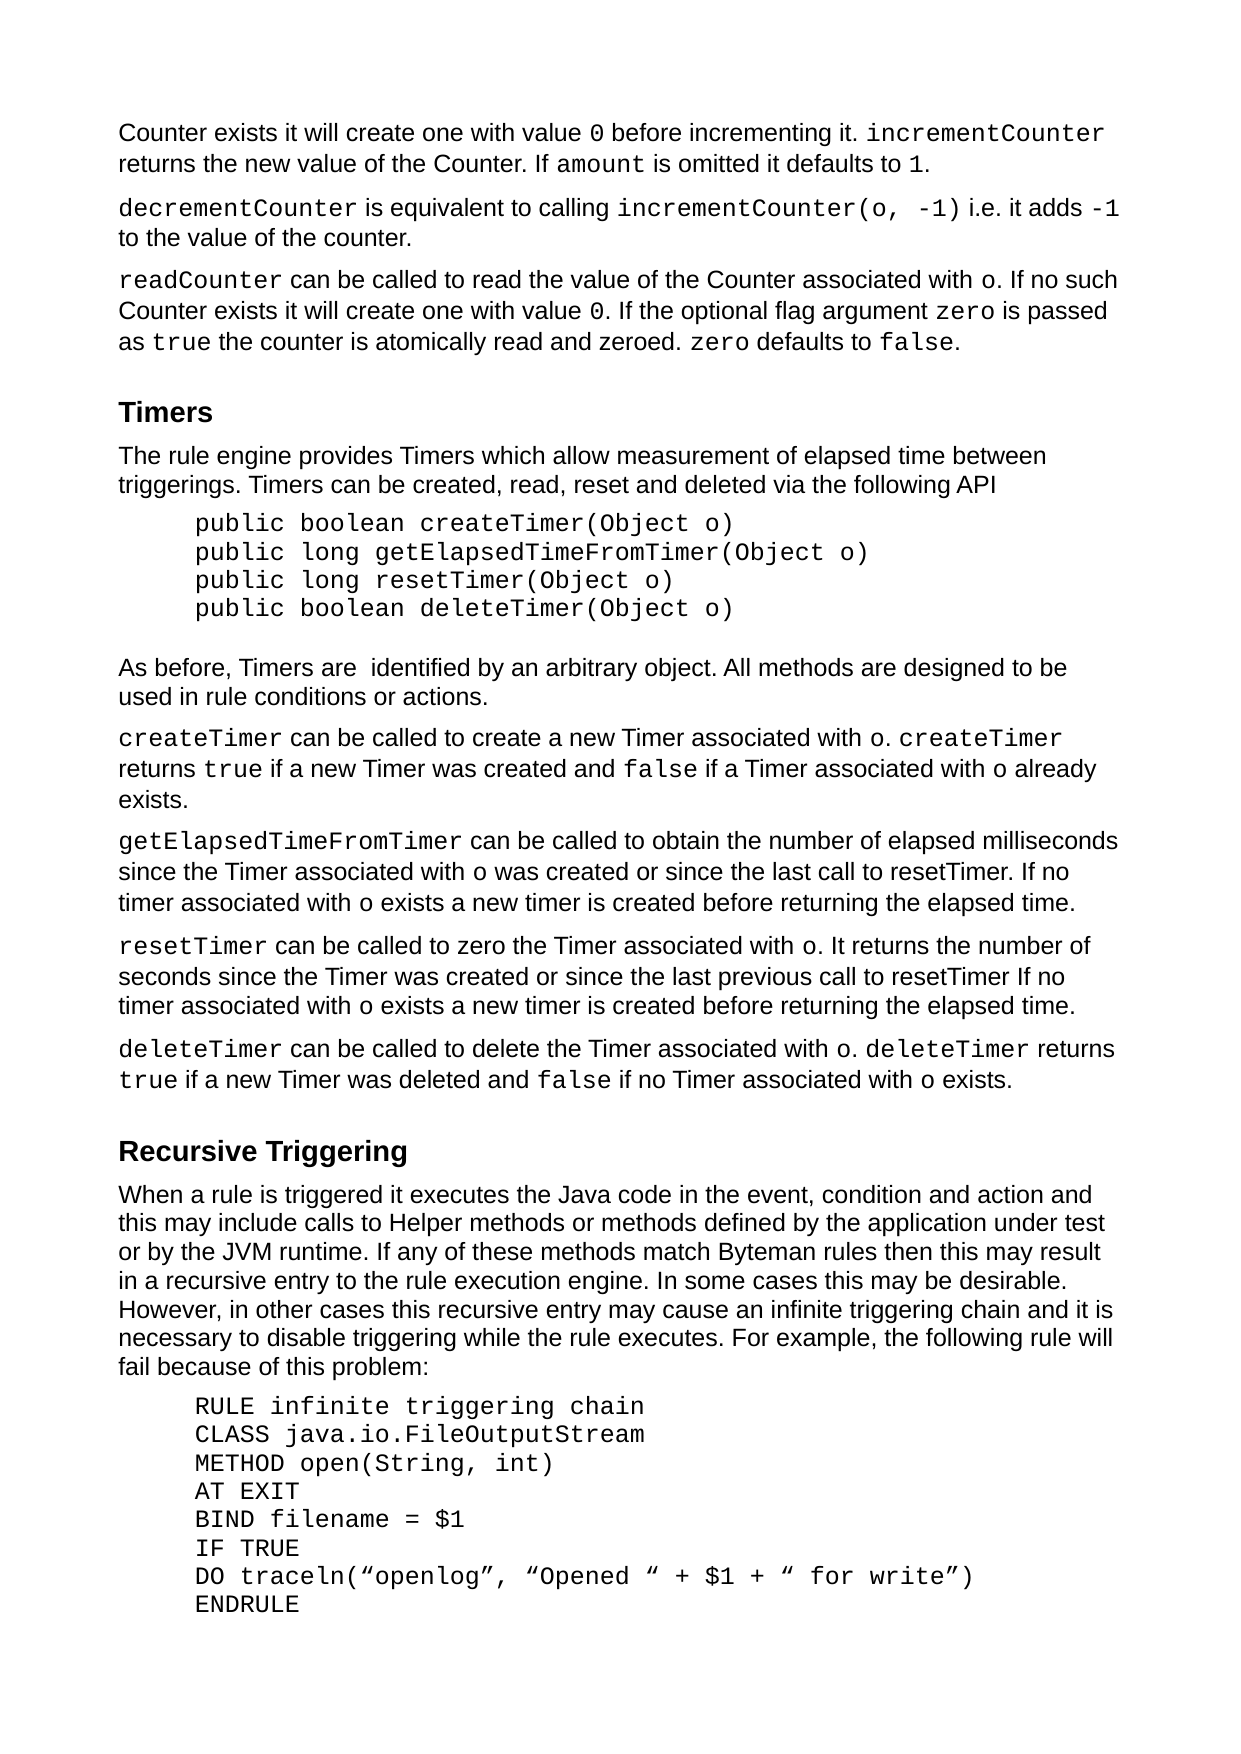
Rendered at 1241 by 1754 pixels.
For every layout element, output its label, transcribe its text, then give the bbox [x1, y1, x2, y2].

text RULE infinite triggering chain CLASS java.io.FileOutputStream METHOD open(String, int) AT EXIT BIND filename = $1 IF TRUE DO traceln(“openlog”, “Opened “ + $1 + “ for write”) ENDRULE [194, 1393, 1122, 1620]
text As before, Timers are identified by an arbitrary object. All methods are designed to be used in rule conditions or actions. [118, 653, 1122, 710]
text public boolean createTimer(Object o) public long getElapsedTimeFromTimer(Object o) public long resetTimer(Object o) public boolean deleteTimer(Object o) [194, 511, 1122, 653]
subtitle Recursive Triggering [118, 1134, 1122, 1167]
text The rule engine provides Timers which allow measurement of elapsed time between triggerings. Timers can be created, read, reset and deleted via the following API [118, 441, 1122, 498]
text Counter exists it will create one with value 0 before incrementing it. incrementCounter returns the new value of the Counter. If amount is omitted it defaults to 1. [118, 118, 1122, 180]
text readCounter can be called to read the value of the Counter associated with o. If no such Counter exists it will create one with value 0. If the optional flag argument zero is passed as true the counter is atomically read and zeroed. zero defaults to false. [118, 265, 1122, 357]
text decrementCounter is equivalent to calling incrementCounter(o, -1) i.e. it adds -1 to the value of the counter. [118, 192, 1122, 252]
text getElapsedTimeFromTimer can be called to obtain the number of elapsed milliseconds since the Timer associated with o was created or since the last call to resetTimer. If no timer associated with o exists a new timer is created before returning the elapsed time. [118, 826, 1122, 919]
text createTimer can be called to create a new Timer associated with o. createTimer returns true if a new Timer was created and false if a Timer associated with o already exists. [118, 723, 1122, 813]
text resetTimer can be called to zero the Timer associated with o. It returns the number of seconds since the Timer was created or since the last previous call to resetTimer If no timer associated with o exists a new timer is created before returning the elapsed time. [118, 931, 1122, 1022]
text deleteTimer can be called to delete the Timer associated with o. deleteTimer returns true if a new Timer was deleted and false if no Timer associated with o exists. [118, 1034, 1122, 1096]
text When a rule is triggered it executes the Java code in the event, condition and action and this may include calls to Helper methods or methods defined by the application under test or by the JVM runtime. If any of these methods match Byteman rules then this may result in a recursive entry to the rule execution engine. In some cases this may be desirable. However, in other cases this recursive entry may cause an infinite triggering chain and it is necessary to disable triggering while the rule executes. For example, the following rule will fail because of this problem: [118, 1180, 1122, 1381]
subtitle Timers [118, 395, 1122, 428]
